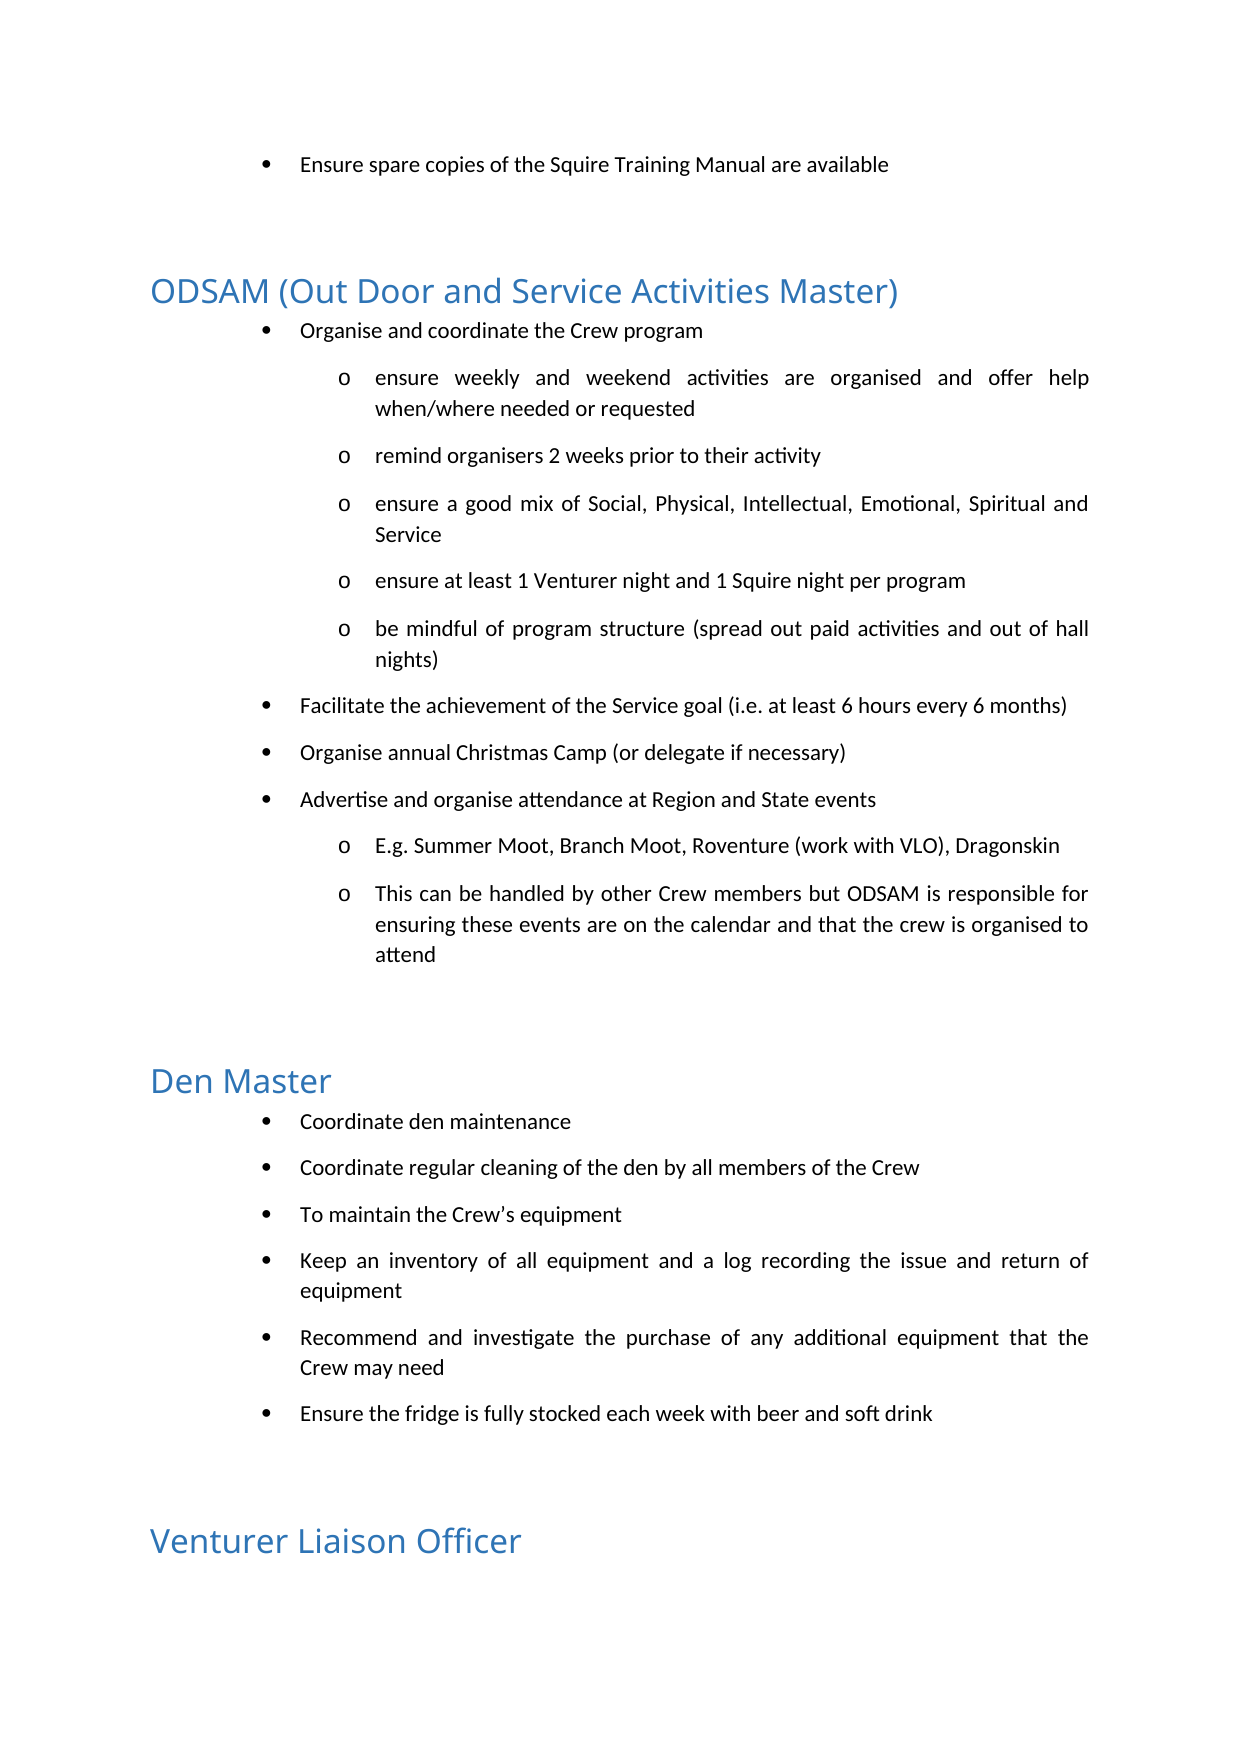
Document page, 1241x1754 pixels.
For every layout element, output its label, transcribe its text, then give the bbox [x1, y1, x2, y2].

list ensure a good mix of Social, Physical, Intellectual, Emotional, Spiritual and Service [337, 489, 1090, 548]
list Recommend and investigate the purchase of any additional equipment that the Crew may need [262, 1323, 1090, 1381]
list Ensure the fridge is fully stocked each week with beer and soft drink [262, 1399, 1090, 1427]
list This can be handled by other Crew members but ODSAM is responsible for ensuring these events are on the calendar and that the crew is organised to attend [337, 879, 1090, 968]
list ensure at least 1 Venturer night and 1 Squire night per program [337, 566, 1090, 595]
list ensure weekly and weekend activities are organised and offer help when/where needed or requested [337, 363, 1090, 422]
subtitle Den Master [150, 1058, 1090, 1104]
list remind organisers 2 weeks prior to their activity [337, 441, 1090, 470]
list Organise annual Christmas Camp (or delegate if necessary) [262, 738, 1090, 766]
list be mindful of program structure (spread out paid activities and out of hall nights) [337, 614, 1090, 673]
list Facilitate the achievement of the Service goal (i.e. at least 6 hours every 6 months) [262, 692, 1090, 720]
list Coordinate regular cleaning of the den by all members of the Crew [262, 1153, 1090, 1181]
subtitle ODSAM (Out Door and Service Activities Master) [150, 268, 1090, 313]
list Advertise and organise attendance at Region and State events [262, 785, 1090, 813]
list Organise and coordinate the Crew program [262, 317, 1090, 345]
subtitle Venturer Liaison Officer [150, 1517, 1090, 1563]
list Keep an inventory of all equipment and a log recording the issue and return of equipment [262, 1246, 1090, 1304]
list Ensure spare copies of the Squire Training Manual are available [262, 150, 1090, 178]
list To maintain the Crew’s equipment [262, 1200, 1090, 1228]
list Coordinate den maintenance [262, 1107, 1090, 1135]
list E.g. Summer Moot, Branch Moot, Roventure (work with VLO), Dragonskin [337, 831, 1090, 861]
